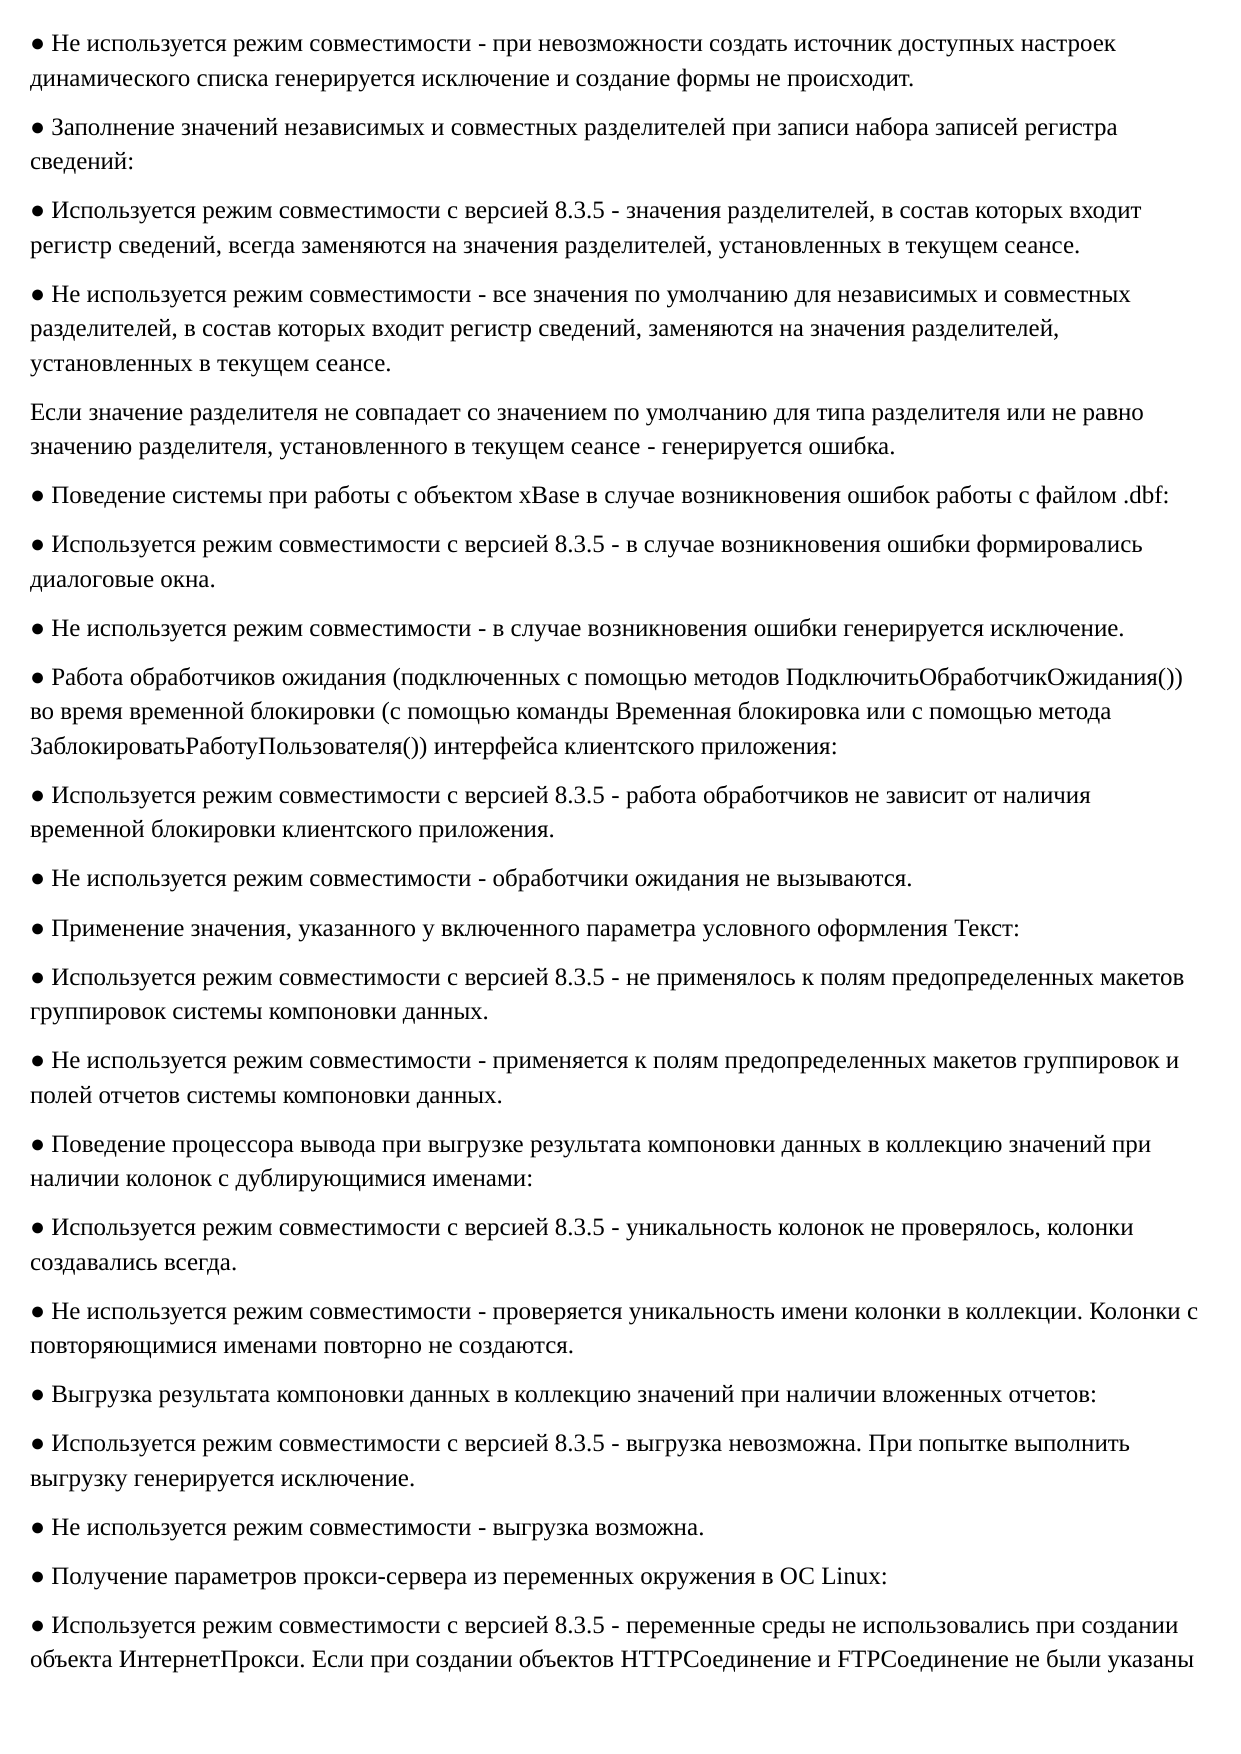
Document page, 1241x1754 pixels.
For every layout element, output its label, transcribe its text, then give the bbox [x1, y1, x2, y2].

text ● Используется режим совместимости с версией 8.3.5 ‑ переменные среды не использовались при создании объекта ИнтернетПрокси. Если при создании объектов HTTPСоединение и FTPСоединение не были указаны [30, 1610, 1211, 1673]
text ● Не используется режим совместимости ‑ проверяется уникальность имени колонки в коллекции. Колонки с повторяющимися именами повторно не создаются. [30, 1296, 1211, 1359]
text ● Получение параметров прокси-сервера из переменных окружения в ОС Linux: [30, 1561, 1211, 1590]
text ● Поведение системы при работы с объектом xBase в случае возникновения ошибок работы с файлом .dbf: [30, 480, 1211, 509]
text ● Используется режим совместимости с версией 8.3.5 ‑ в случае возникновения ошибки формировались диалоговые окна. [30, 529, 1211, 593]
text ● Работа обработчиков ожидания (подключенных с помощью методов ПодключитьОбработчикОжидания()) во время временной блокировки (с помощью команды Временная блокировка или с помощью метода ЗаблокироватьРаботуПользователя()) интерфейса клиентского приложения: [30, 662, 1211, 760]
text ● Применение значения, указанного у включенного параметра условного оформления Текст: [30, 913, 1211, 941]
text Если значение разделителя не совпадает со значением по умолчанию для типа разделителя или не равно значению разделителя, установленного в текущем сеансе ‑ генерируется ошибка. [30, 397, 1211, 460]
text ● Не используется режим совместимости ‑ обработчики ожидания не вызываются. [30, 863, 1211, 892]
text ● Заполнение значений независимых и совместных разделителей при записи набора записей регистра сведений: [30, 112, 1211, 175]
text ● Используется режим совместимости с версией 8.3.5 ‑ работа обработчиков не зависит от наличия временной блокировки клиентского приложения. [30, 780, 1211, 843]
text ● Не используется режим совместимости ‑ в случае возникновения ошибки генерируется исключение. [30, 613, 1211, 642]
text ● Не используется режим совместимости ‑ при невозможности создать источник доступных настроек динамического списка генерируется исключение и создание формы не происходит. [30, 28, 1211, 91]
text ● Поведение процессора вывода при выгрузке результата компоновки данных в коллекцию значений при наличии колонок с дублирующимися именами: [30, 1129, 1211, 1192]
text ● Используется режим совместимости с версией 8.3.5 ‑ выгрузка невозможна. При попытке выполнить выгрузку генерируется исключение. [30, 1428, 1211, 1492]
text ● Выгрузка результата компоновки данных в коллекцию значений при наличии вложенных отчетов: [30, 1379, 1211, 1408]
text ● Не используется режим совместимости ‑ все значения по умолчанию для независимых и совместных разделителей, в состав которых входит регистр сведений, заменяются на значения разделителей, установленных в текущем сеансе. [30, 279, 1211, 376]
text ● Используется режим совместимости с версией 8.3.5 ‑ уникальность колонок не проверялось, колонки создавались всегда. [30, 1212, 1211, 1276]
text ● Не используется режим совместимости ‑ выгрузка возможна. [30, 1512, 1211, 1541]
text ● Используется режим совместимости с версией 8.3.5 ‑ не применялось к полям предопределенных макетов группировок системы компоновки данных. [30, 962, 1211, 1025]
text ● Не используется режим совместимости ‑ применяется к полям предопределенных макетов группировок и полей отчетов системы компоновки данных. [30, 1045, 1211, 1108]
text ● Используется режим совместимости с версией 8.3.5 ‑ значения разделителей, в состав которых входит регистр сведений, всегда заменяются на значения разделителей, установленных в текущем сеансе. [30, 195, 1211, 258]
